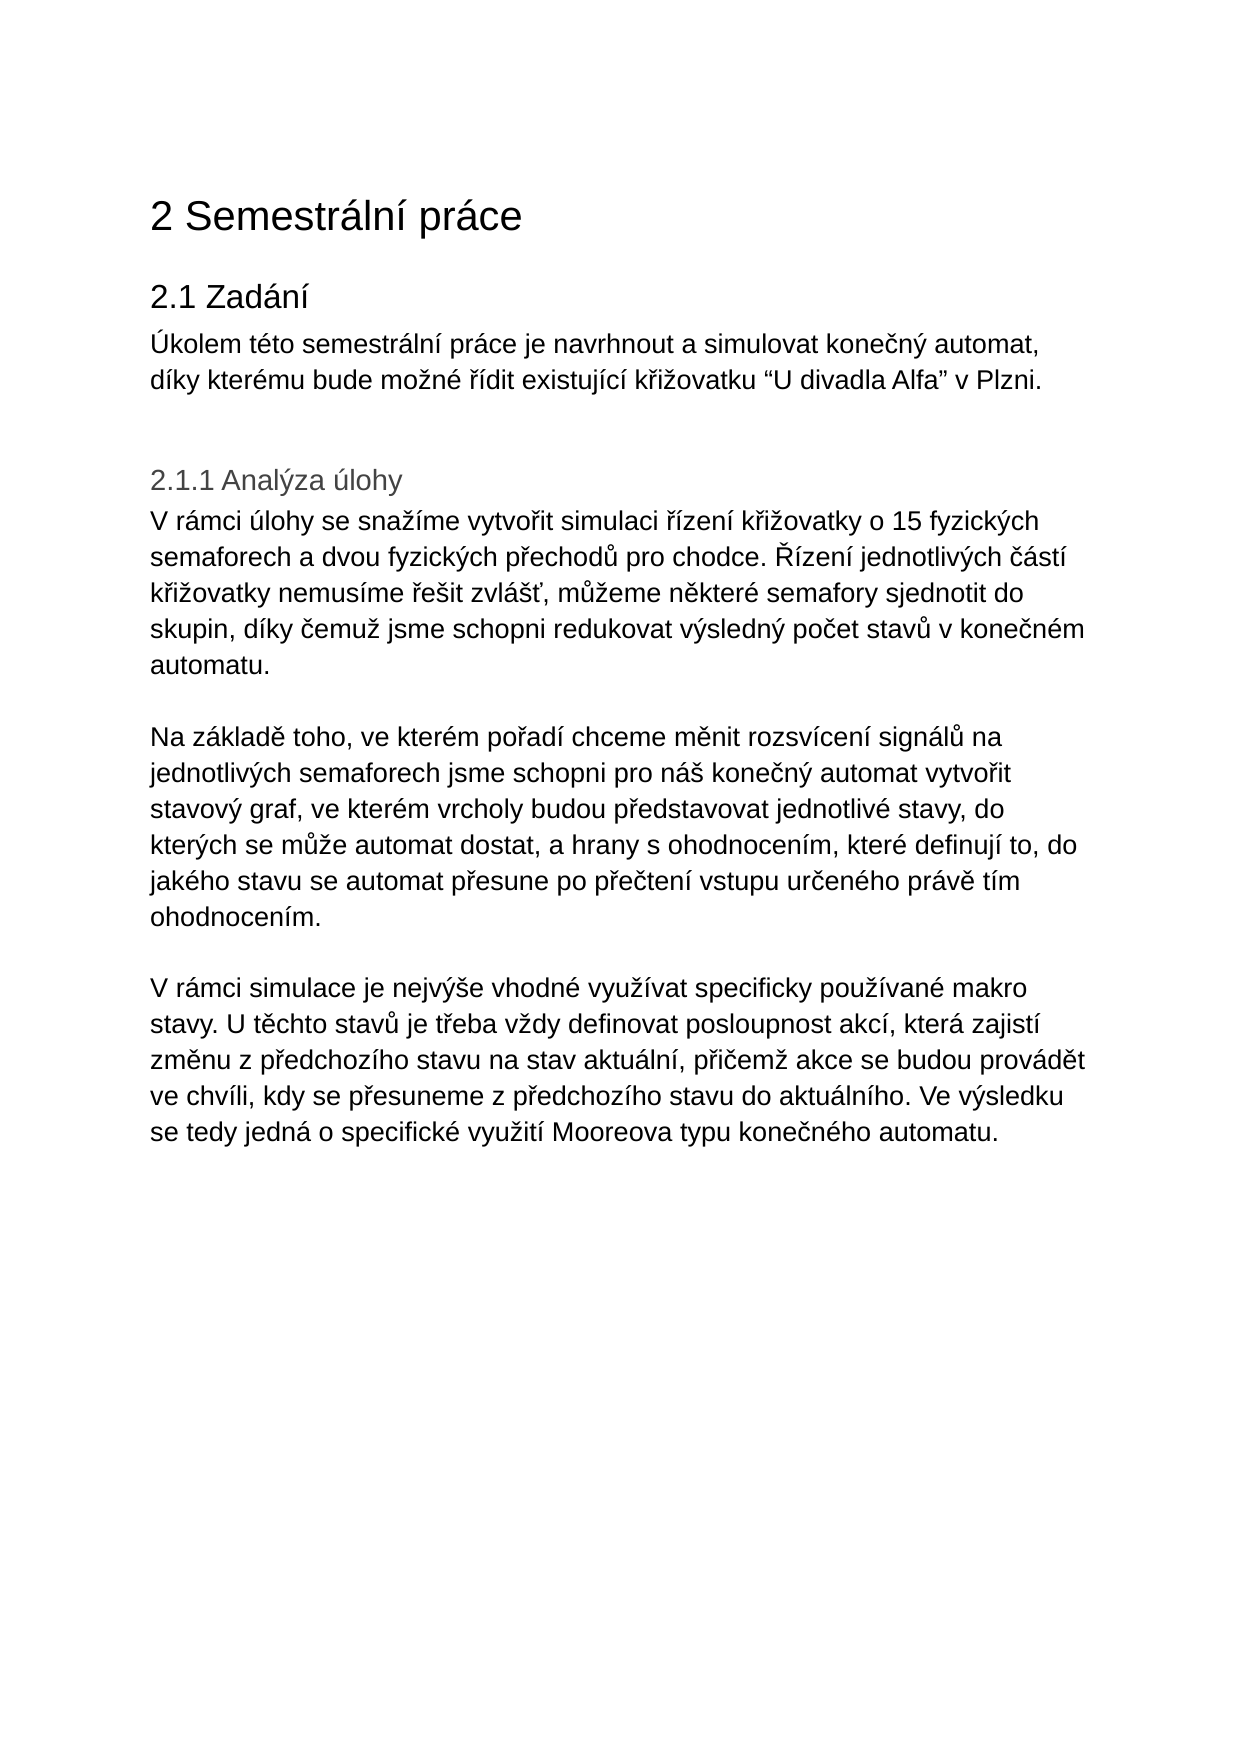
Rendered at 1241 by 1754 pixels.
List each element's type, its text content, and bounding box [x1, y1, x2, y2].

text Úkolem této semestrální práce je navrhnout a simulovat konečný automat, díky kterému bude možné řídit existující křižovatku “U divadla Alfa” v Plzni. [150, 328, 1090, 395]
subtitle 2.1.1 Analýza úlohy [150, 463, 1090, 497]
text Na základě toho, ve kterém pořadí chceme měnit rozsvícení signálů na jednotlivých semaforech jsme schopni pro náš konečný automat vytvořit stavový graf, ve kterém vrcholy budou představovat jednotlivé stavy, do kterých se může automat dostat, a hrany s ohodnocením, které definují to, do jakého stavu se automat přesune po přečtení vstupu určeného právě tím ohodnocením. [150, 721, 1090, 932]
subtitle 2.1 Zadání [150, 277, 1090, 316]
subtitle 2 Semestrální práce [150, 192, 1090, 239]
text V rámci simulace je nejvýše vhodné využívat specificky používané makro stavy. U těchto stavů je třeba vždy definovat posloupnost akcí, která zajistí změnu z předchozího stavu na stav aktuální, přičemž akce se budou provádět ve chvíli, kdy se přesuneme z předchozího stavu do aktuálního. Ve výsledku se tedy jedná o specifické využití Mooreova typu konečného automatu. [150, 972, 1090, 1147]
text V rámci úlohy se snažíme vytvořit simulaci řízení křižovatky o 15 fyzických semaforech a dvou fyzických přechodů pro chodce. Řízení jednotlivých částí křižovatky nemusíme řešit zvlášť, můžeme některé semafory sjednotit do skupin, díky čemuž jsme schopni redukovat výsledný počet stavů v konečném automatu. [150, 505, 1090, 680]
